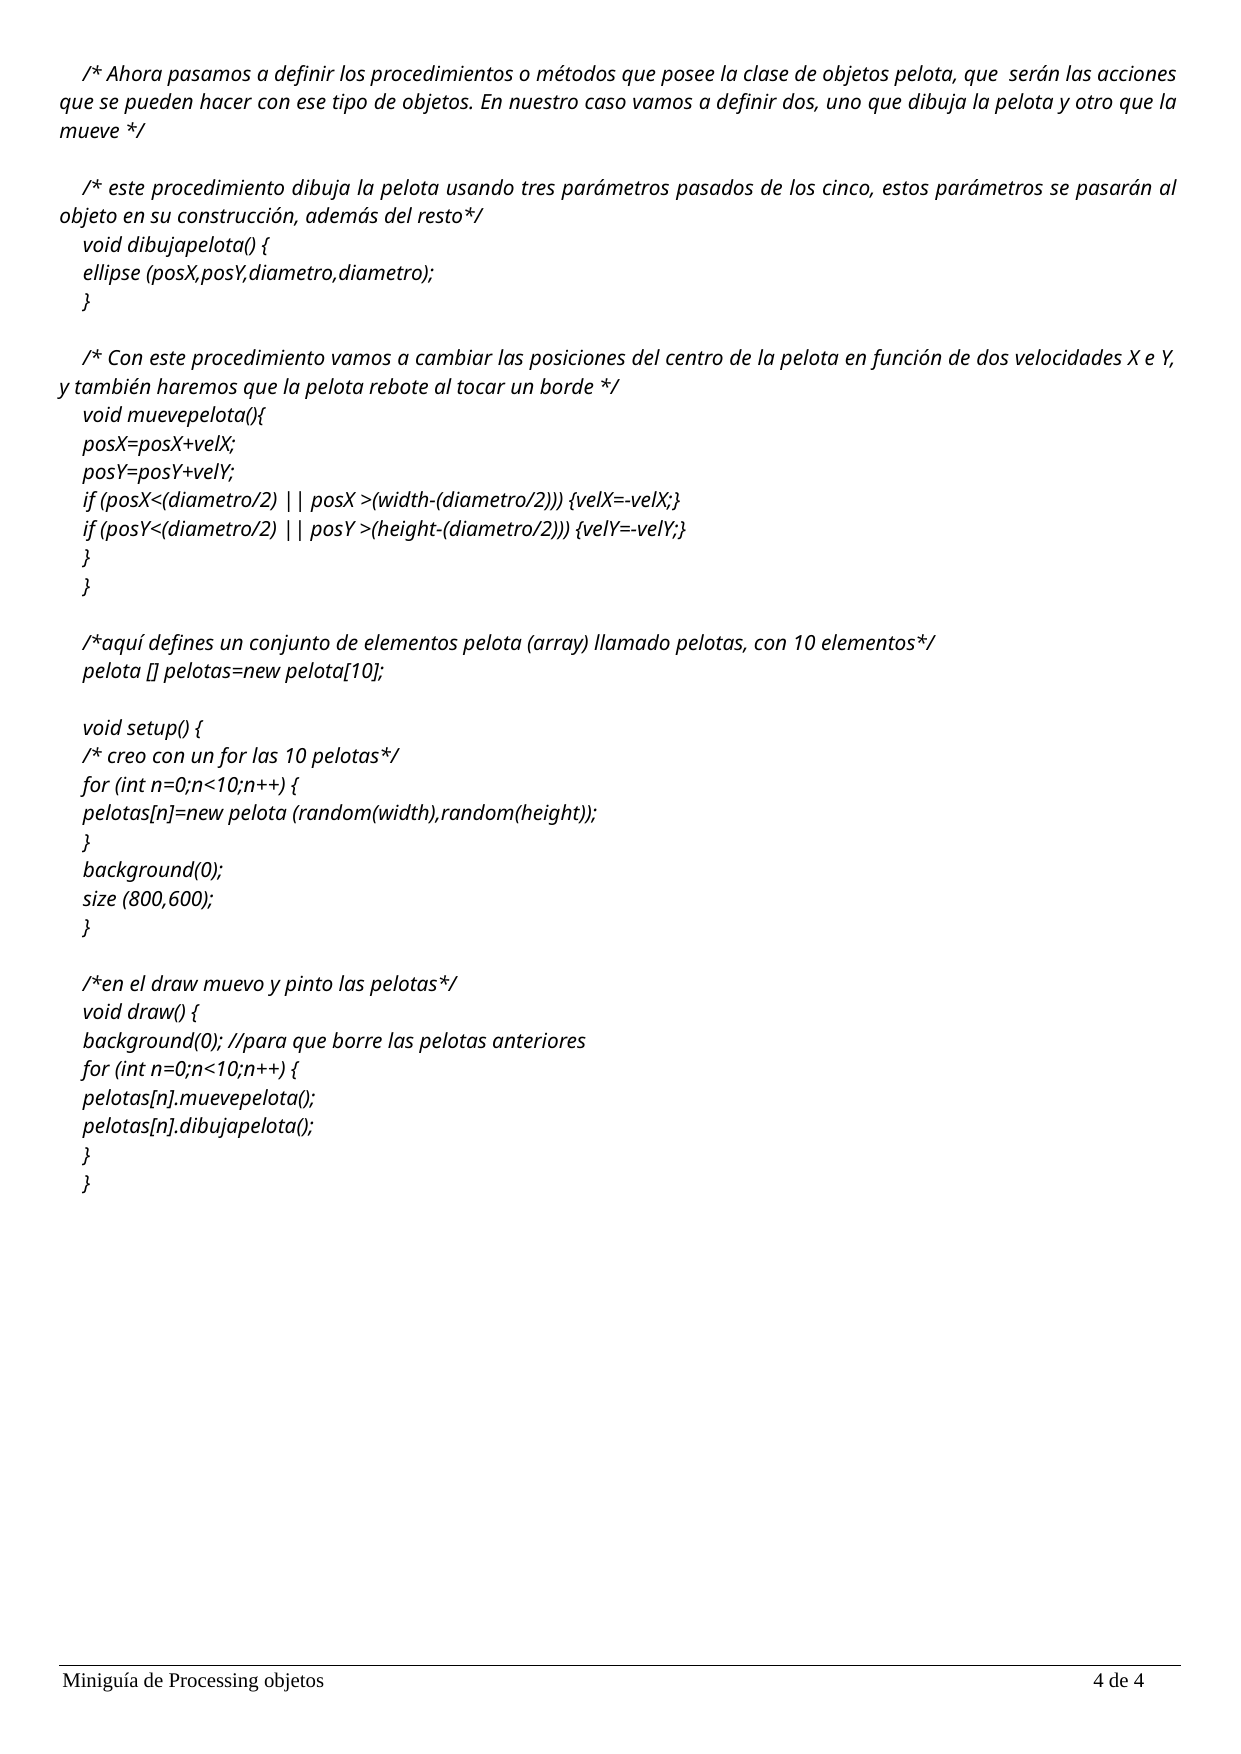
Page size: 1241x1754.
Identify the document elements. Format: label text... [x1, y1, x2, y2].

text /*aquí defines un conjunto de elementos pelota (array) llamado pelotas, con 10 elementos*/ [59, 628, 1181, 656]
text if (posX<(diametro/2) || posX >(width-(diametro/2))) {velX=-velX;} [59, 486, 1181, 514]
text } [59, 571, 1181, 599]
text } [59, 287, 1181, 315]
text } [59, 542, 1181, 571]
text /*en el draw muevo y pinto las pelotas*/ [59, 969, 1181, 997]
text background(0); //para que borre las pelotas anteriores [59, 1026, 1181, 1054]
text for (int n=0;n<10;n++) { [59, 770, 1181, 798]
text pelotas[n].dibujapelota(); [59, 1111, 1181, 1140]
text if (posY<(diametro/2) || posY >(height-(diametro/2))) {velY=-velY;} [59, 514, 1181, 542]
text ellipse (posX,posY,diametro,diametro); [59, 258, 1181, 287]
text } [59, 912, 1181, 941]
text pelotas[n]=new pelota (random(width),random(height)); [59, 798, 1181, 827]
text /* Ahora pasamos a definir los procedimientos o métodos que posee la clase de objetos pelota, que serán las acciones que se pueden hacer con ese tipo de objetos. En nuestro caso vamos a definir dos, uno que dibuja la pelota y otro que la mueve */ [59, 59, 1181, 144]
text size (800,600); [59, 884, 1181, 912]
text void draw() { [59, 997, 1181, 1026]
text /* creo con un for las 10 pelotas*/ [59, 742, 1181, 770]
text void dibujapelota() { [59, 230, 1181, 258]
text /* Con este procedimiento vamos a cambiar las posiciones del centro de la pelota en función de dos velocidades X e Y, y también haremos que la pelota rebote al tocar un borde */ [59, 343, 1181, 400]
text /* este procedimiento dibuja la pelota usando tres parámetros pasados de los cinco, estos parámetros se pasarán al objeto en su construcción, además del resto*/ [59, 173, 1181, 230]
text posY=posY+velY; [59, 457, 1181, 486]
text } [59, 1168, 1181, 1197]
text for (int n=0;n<10;n++) { [59, 1054, 1181, 1083]
text void muevepelota(){ [59, 400, 1181, 429]
text void setup() { [59, 713, 1181, 742]
text posX=posX+velX; [59, 429, 1181, 457]
text background(0); [59, 855, 1181, 884]
text } [59, 1140, 1181, 1168]
text pelotas[n].muevepelota(); [59, 1083, 1181, 1111]
text pelota [] pelotas=new pelota[10]; [59, 656, 1181, 685]
text } [59, 827, 1181, 855]
